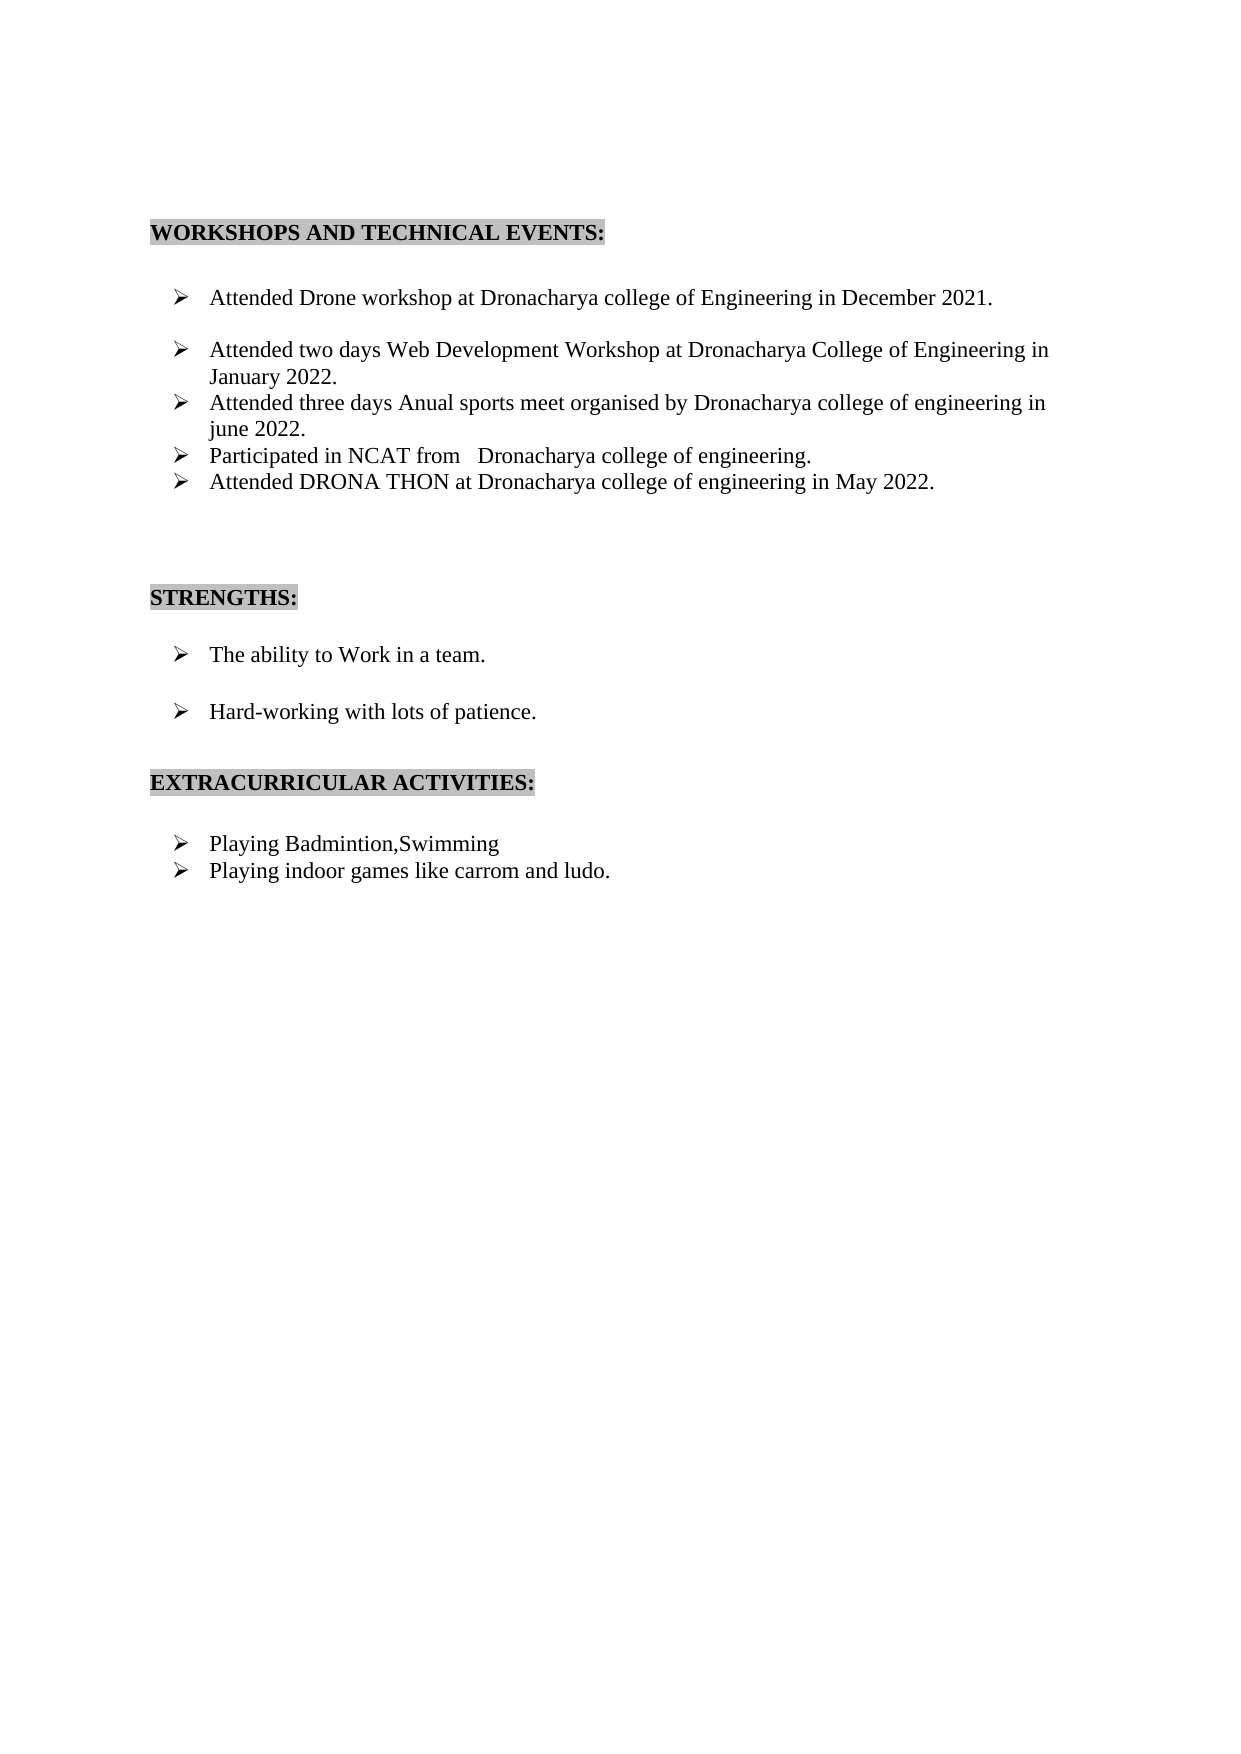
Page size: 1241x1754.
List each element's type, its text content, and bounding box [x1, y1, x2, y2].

list Hard-working with lots of patience. [172, 698, 1090, 724]
text WORKSHOPS AND TECHNICAL EVENTS: [150, 218, 1090, 245]
list Attended Drone workshop at Dronacharya college of Engineering in December 2021. [172, 284, 1090, 310]
list The ability to Work in a team. [172, 641, 1090, 667]
list Playing Badmintion,Swimming [172, 830, 1090, 857]
list Attended DRONA THON at Dronacharya college of engineering in May 2022. [172, 468, 1090, 494]
text EXTRACURRICULAR ACTIVITIES: [150, 769, 1090, 796]
list Participated in NCAT from Dronacharya college of engineering. [172, 442, 1090, 468]
list Attended two days Web Development Workshop at Dronacharya College of Engineering in January 2022. [172, 336, 1090, 389]
list Playing indoor games like carrom and ludo. [172, 857, 1090, 883]
text STRENGTHS: [150, 584, 1090, 610]
list Attended three days Anual sports meet organised by Dronacharya college of engineering in june 2022. [172, 389, 1090, 442]
